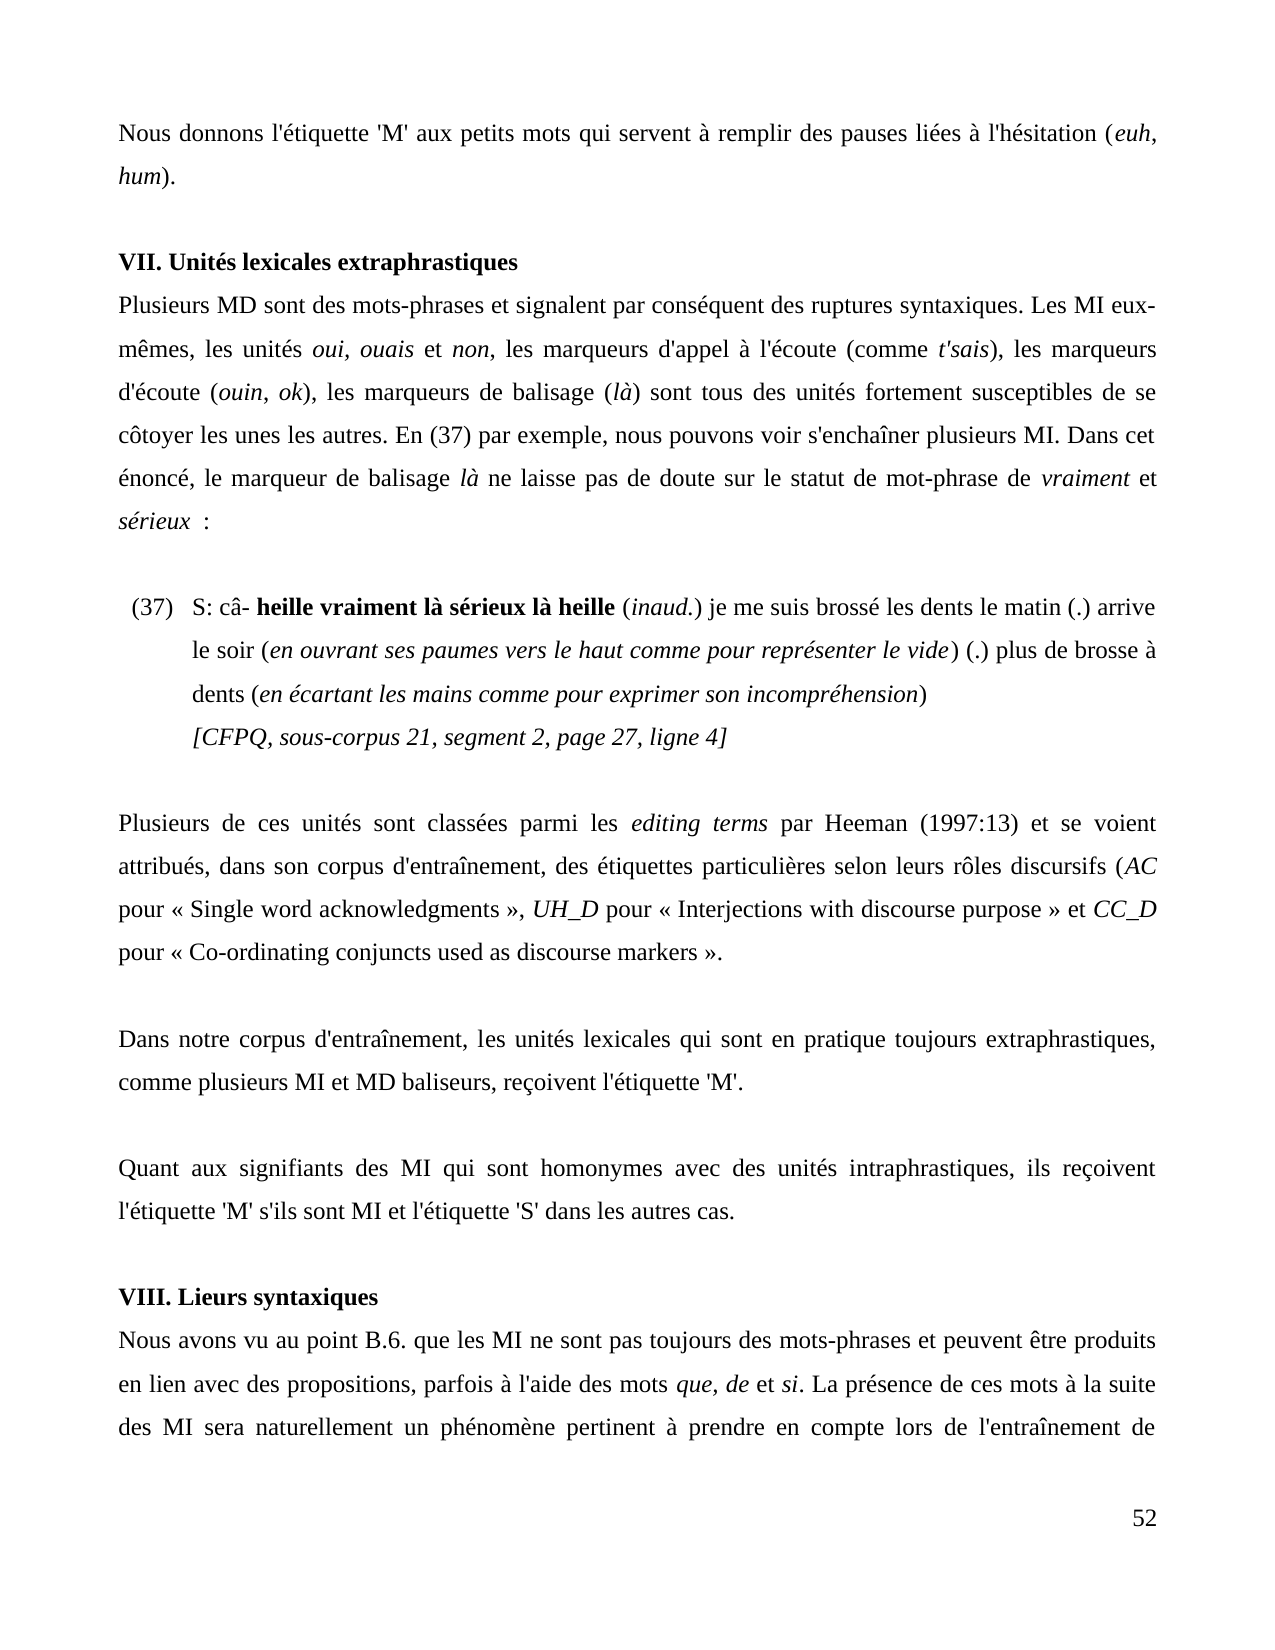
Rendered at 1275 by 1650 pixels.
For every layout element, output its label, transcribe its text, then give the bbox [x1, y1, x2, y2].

text VIII. Lieurs syntaxiques [118, 1282, 1157, 1311]
text Plusieurs MD sont des mots-phrases et signalent par conséquent des ruptures syntaxiques. Les MI eux-mêmes, les unités oui, ouais et non, les marqueurs d'appel à l'écoute (comme t'sais), les marqueurs d'écoute (ouin, ok), les marqueurs de balisage (là) sont tous des unités fortement susceptibles de se côtoyer les unes les autres. En (37) par exemple, nous pouvons voir s'enchaîner plusieurs MI. Dans cet énoncé, le marqueur de balisage là ne laisse pas de doute sur le statut de mot-phrase de vraiment et sérieux : [118, 291, 1157, 535]
text (37) S: câ- heille vraiment là sérieux là heille (inaud.) je me suis brossé les dents le matin (.) arrive le soir (en ouvrant ses paumes vers le haut comme pour représenter le vide) (.) plus de brosse à dents (en écartant les mains comme pour exprimer son incompréhension) [131, 592, 1157, 707]
text Dans notre corpus d'entraînement, les unités lexicales qui sont en pratique toujours extraphrastiques, comme plusieurs MI et MD baliseurs, reçoivent l'étiquette 'M'. [118, 1024, 1157, 1096]
text Plusieurs de ces unités sont classées parmi les editing terms par Heeman (1997:13) et se voient attribués, dans son corpus d'entraînement, des étiquettes particulières selon leurs rôles discursifs (AC pour « Single word acknowledgments », UH_D pour « Interjections with discourse purpose » et CC_D pour « Co-ordinating conjuncts used as discourse markers ». [118, 808, 1157, 966]
text VII. Unités lexicales extraphrastiques [118, 247, 1157, 276]
text Nous donnons l'étiquette 'M' aux petits mots qui servent à remplir des pauses liées à l'hésitation (euh, hum). [118, 118, 1157, 190]
text [CFPQ, sous-corpus 21, segment 2, page 27, ligne 4] [131, 722, 1157, 751]
text Quant aux signifiants des MI qui sont homonymes avec des unités intraphrastiques, ils reçoivent l'étiquette 'M' s'ils sont MI et l'étiquette 'S' dans les autres cas. [118, 1153, 1157, 1225]
text Nous avons vu au point B.6. que les MI ne sont pas toujours des mots-phrases et peuvent être produits en lien avec des propositions, parfois à l'aide des mots que, de et si. La présence de ces mots à la suite des MI sera naturellement un phénomène pertinent à prendre en compte lors de l'entraînement de [118, 1326, 1157, 1441]
